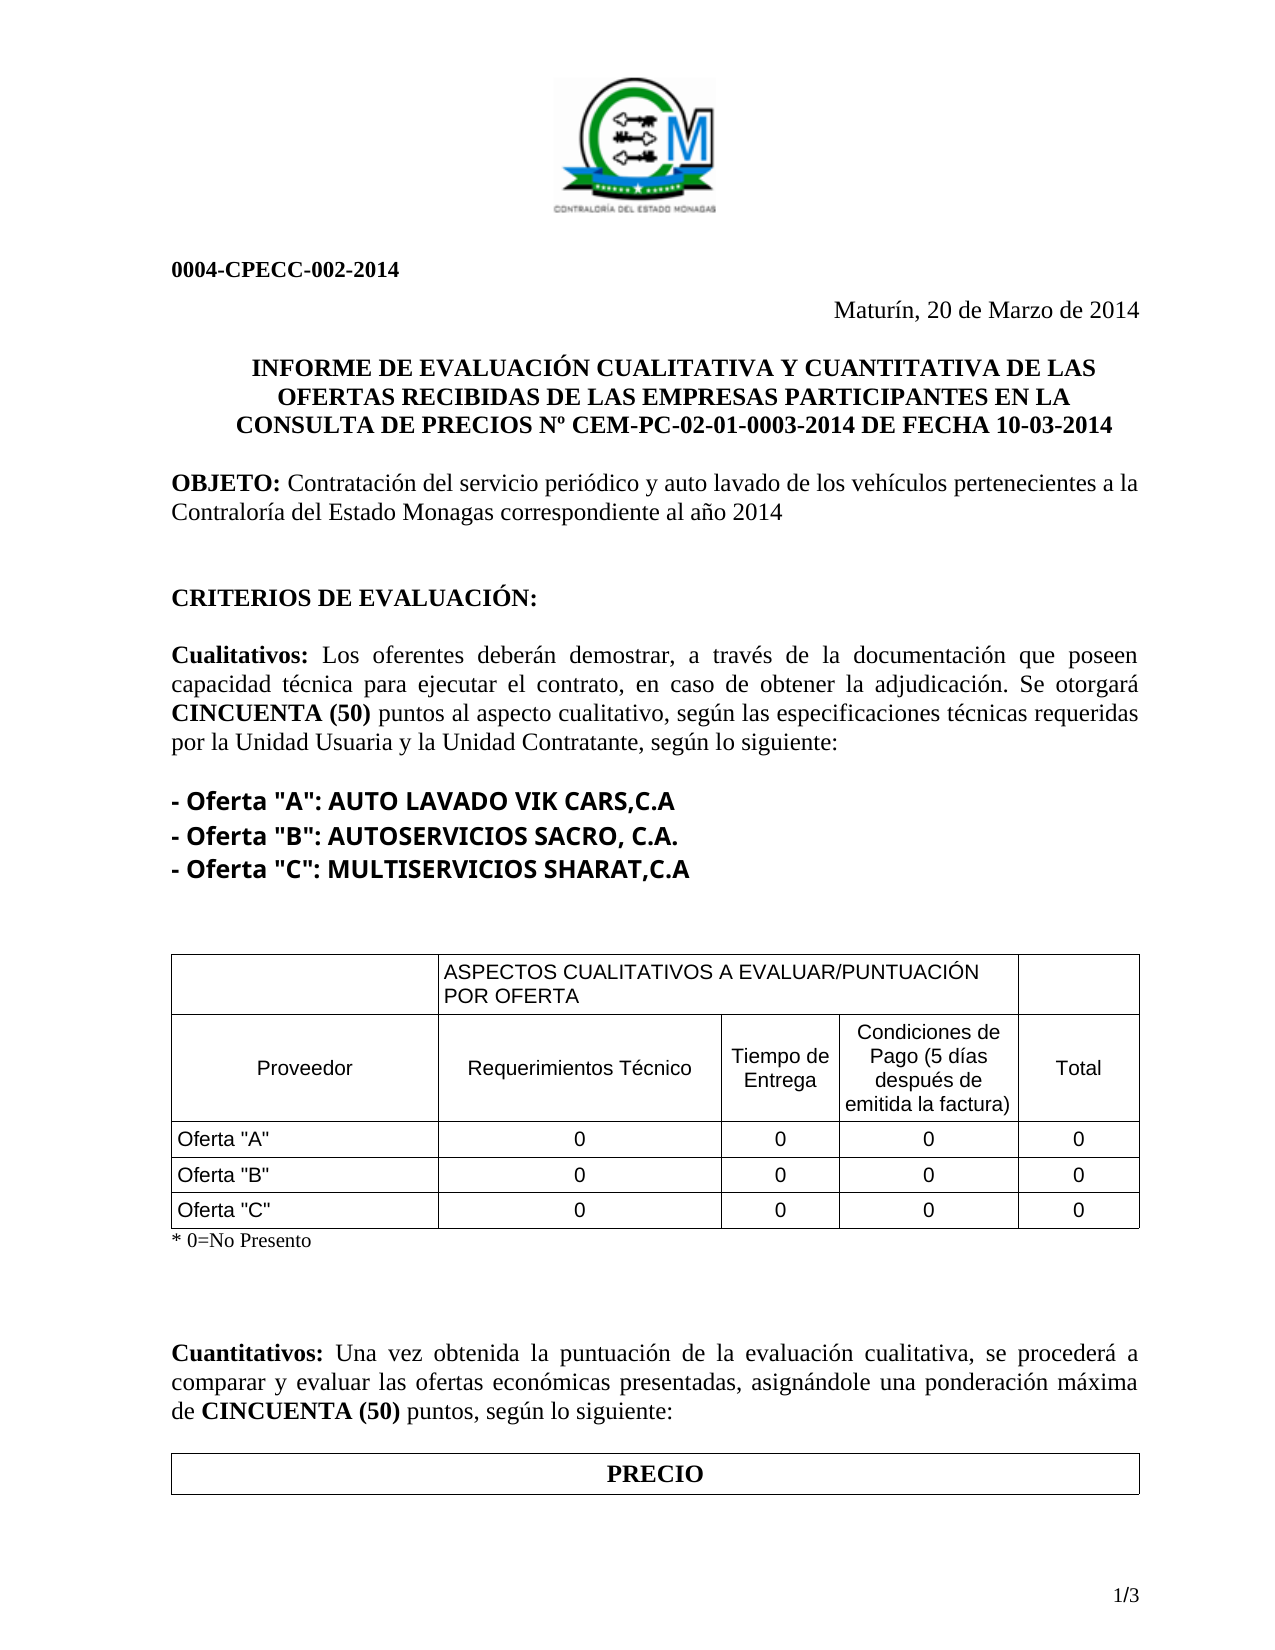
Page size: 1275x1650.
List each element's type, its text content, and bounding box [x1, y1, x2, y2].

text CRITERIOS DE EVALUACIÓN: [171, 583, 1139, 612]
picture [551, 75, 719, 216]
table_cell Oferta "B" [172, 1158, 438, 1192]
table_cell 0 [840, 1122, 1018, 1157]
text Maturín, 20 de Marzo de 2014 [171, 295, 1139, 324]
text * 0=No Presento [171, 1229, 1139, 1252]
table_cell 0 [722, 1193, 839, 1228]
table_cell 0 [840, 1158, 1018, 1192]
table_cell 0 [1019, 1193, 1139, 1228]
text OBJETO: Contratación del servicio periódico y auto lavado de los vehículos pertenecientes a la Contraloría del Estado Monagas correspondiente al año 2014 [171, 468, 1139, 525]
table_cell 0 [1019, 1122, 1139, 1157]
table_cell Oferta "C" [172, 1193, 438, 1228]
table_cell 0 [722, 1158, 839, 1192]
text Cuantitativos: Una vez obtenida la puntuación de la evaluación cualitativa, se procederá a comparar y evaluar las ofertas económicas presentadas, asignándole una ponderación máxima de CINCUENTA (50) puntos, según lo siguiente: [171, 1338, 1139, 1424]
table_cell Oferta "A" [172, 1122, 438, 1157]
text 0004-CPECC-002-2014 [171, 257, 1139, 283]
table_cell 0 [439, 1193, 721, 1228]
table_cell 0 [1019, 1158, 1139, 1192]
table_cell 0 [439, 1122, 721, 1157]
table_header PRECIO [172, 1454, 1139, 1493]
table_header [172, 955, 438, 1014]
text Cualitativos: Los oferentes deberán demostrar, a través de la documentación que poseen capacidad técnica para ejecutar el contrato, en caso de obtener la adjudicación. Se otorgará CINCUENTA (50) puntos al aspecto cualitativo, según las especificaciones técnicas requeridas por la Unidad Usuaria y la Unidad Contratante, según lo siguiente: [171, 640, 1139, 755]
table_cell 0 [722, 1122, 839, 1157]
table_cell Condiciones de Pago (5 días después de emitida la factura) [840, 1015, 1018, 1121]
table_header ASPECTOS CUALITATIVOS A EVALUAR/PUNTUACIÓN POR OFERTA [439, 955, 1018, 1014]
table_cell 0 [840, 1193, 1018, 1228]
text - Oferta "A": AUTO LAVADO VIK CARS,C.A - Oferta "B": AUTOSERVICIOS SACRO, C.A. - Oferta "C": MULTISERVICIOS SHARAT,C.A [171, 784, 1139, 920]
table_cell Requerimientos Técnico [439, 1015, 721, 1121]
table_cell Total [1019, 1015, 1139, 1121]
table_header [1019, 955, 1139, 1014]
table_cell Proveedor [172, 1015, 438, 1121]
table_cell Tiempo de Entrega [722, 1015, 839, 1121]
table_cell 0 [439, 1158, 721, 1192]
text INFORME DE EVALUACIÓN CUALITATIVA Y CUANTITATIVA DE LAS OFERTAS RECIBIDAS DE LAS EMPRESAS PARTICIPANTES EN LA CONSULTA DE PRECIOS Nº CEM-PC-02-01-0003-2014 DE FECHA 10-03-2014 [209, 353, 1139, 439]
